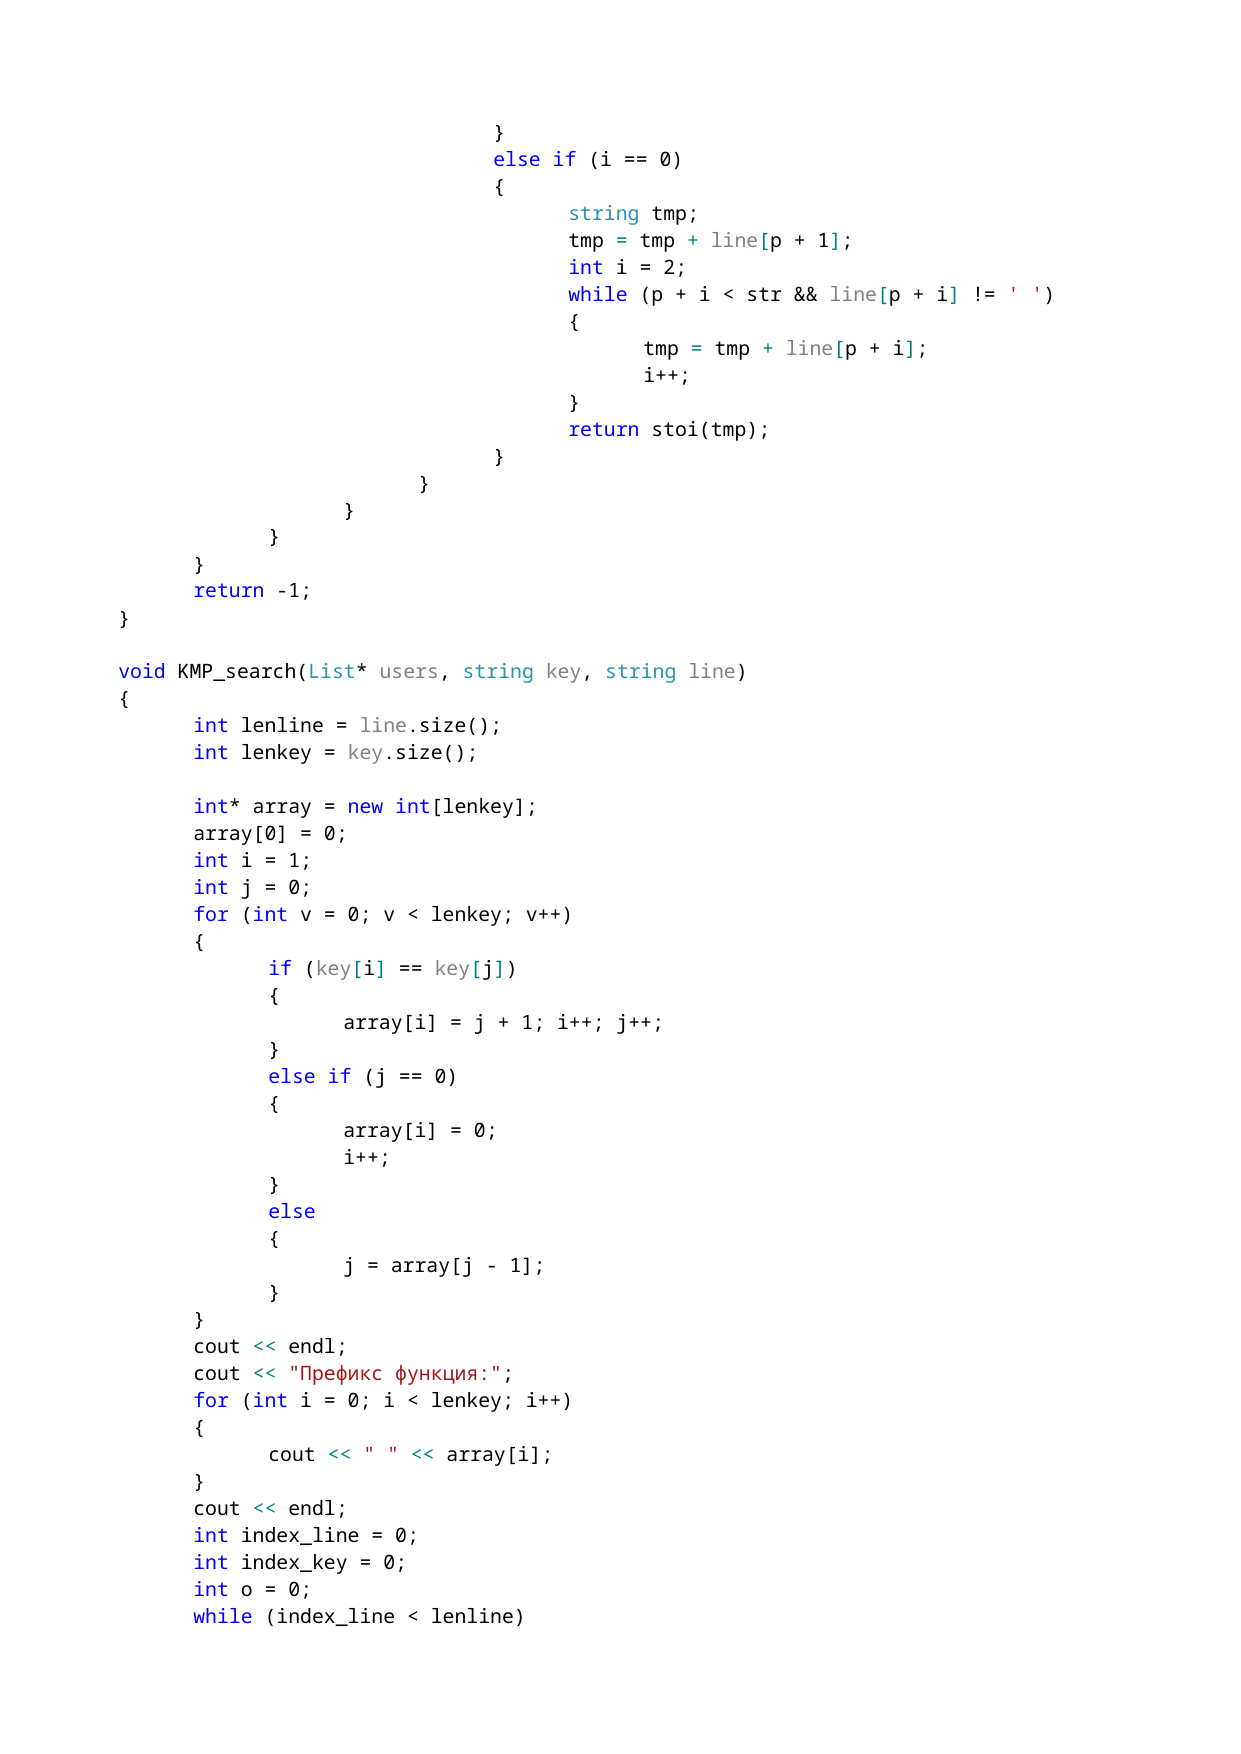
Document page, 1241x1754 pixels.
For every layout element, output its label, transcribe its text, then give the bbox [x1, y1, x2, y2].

text } [118, 388, 1122, 415]
text return stoi(tmp); [118, 415, 1122, 442]
text { [118, 1089, 1122, 1116]
text { [118, 685, 1122, 712]
text } [118, 550, 1122, 577]
text else if (j == 0) [118, 1062, 1122, 1089]
text } [118, 1305, 1122, 1332]
text int lenline = line.size(); [118, 712, 1122, 739]
text array[i] = j + 1; i++; j++; [118, 1008, 1122, 1035]
text array[i] = 0; [118, 1116, 1122, 1143]
text { [118, 981, 1122, 1008]
text int index_line = 0; [118, 1521, 1122, 1548]
text while (p + i < str && line[p + i] != ' ') [118, 280, 1122, 307]
text } [118, 442, 1122, 469]
text int i = 2; [118, 253, 1122, 280]
text while (index_line < lenline) [118, 1602, 1122, 1629]
text void KMP_search(List* users, string key, string line) [118, 658, 1122, 685]
text { [118, 1413, 1122, 1440]
text } [118, 604, 1122, 631]
text } [118, 523, 1122, 550]
text { [118, 1224, 1122, 1251]
text cout << endl; [118, 1494, 1122, 1521]
text } [118, 1170, 1122, 1197]
text for (int v = 0; v < lenkey; v++) [118, 901, 1122, 927]
text array[0] = 0; [118, 819, 1122, 847]
text cout << "Префикс функция:"; [118, 1359, 1122, 1386]
text cout << endl; [118, 1332, 1122, 1359]
text cout << " " << array[i]; [118, 1440, 1122, 1467]
text { [118, 307, 1122, 334]
text string tmp; [118, 199, 1122, 226]
text { [118, 927, 1122, 954]
text int index_key = 0; [118, 1548, 1122, 1575]
text int lenkey = key.size(); [118, 739, 1122, 766]
text int j = 0; [118, 873, 1122, 901]
text } [118, 1035, 1122, 1062]
text i++; [118, 361, 1122, 388]
text j = array[j - 1]; [118, 1251, 1122, 1278]
text } [118, 118, 1122, 145]
text if (key[i] == key[j]) [118, 954, 1122, 981]
text { [118, 172, 1122, 199]
text i++; [118, 1143, 1122, 1170]
text for (int i = 0; i < lenkey; i++) [118, 1386, 1122, 1413]
text else [118, 1197, 1122, 1224]
text return -1; [118, 577, 1122, 604]
text } [118, 469, 1122, 496]
text tmp = tmp + line[p + i]; [118, 334, 1122, 361]
text } [118, 1467, 1122, 1494]
text int o = 0; [118, 1575, 1122, 1602]
text tmp = tmp + line[p + 1]; [118, 226, 1122, 253]
text } [118, 1278, 1122, 1305]
text int* array = new int[lenkey]; [118, 793, 1122, 819]
text int i = 1; [118, 847, 1122, 873]
text else if (i == 0) [118, 145, 1122, 172]
text } [118, 496, 1122, 523]
